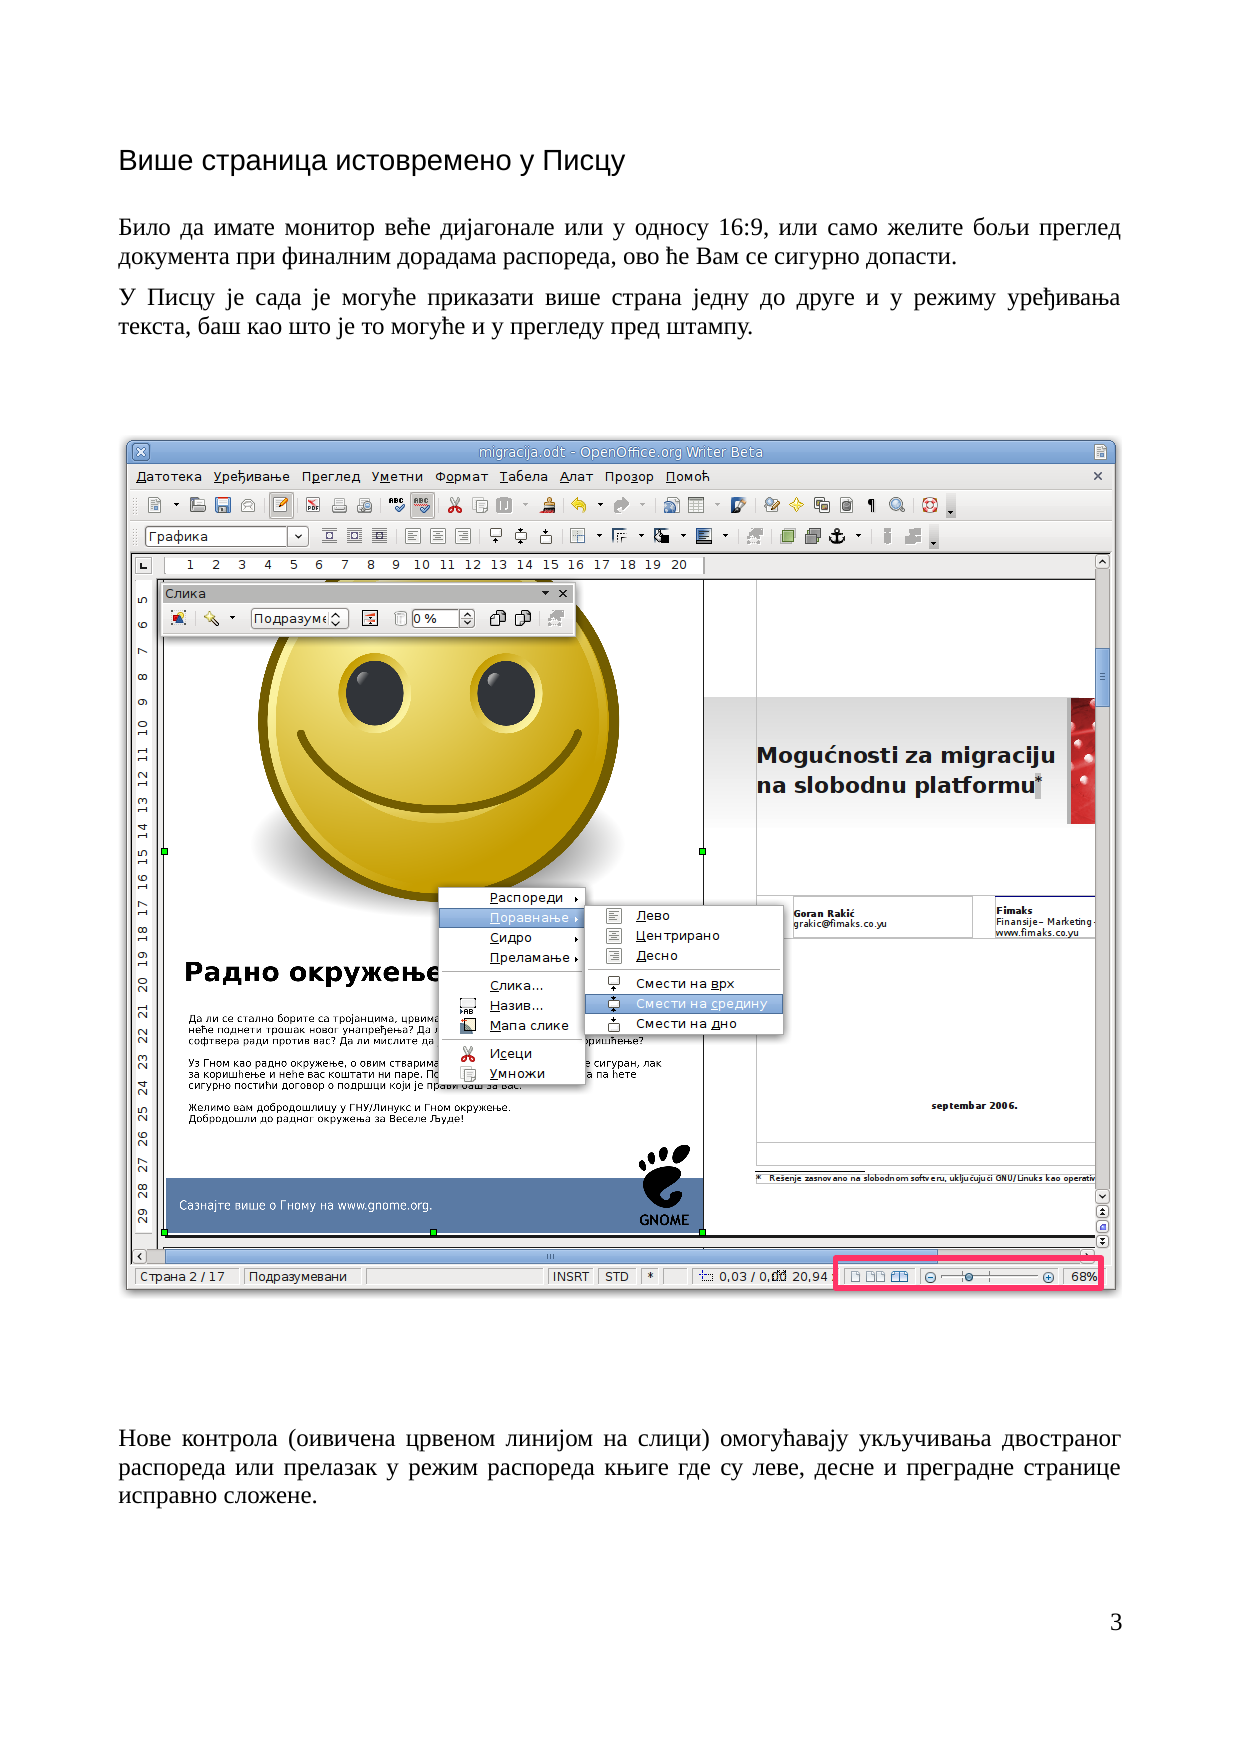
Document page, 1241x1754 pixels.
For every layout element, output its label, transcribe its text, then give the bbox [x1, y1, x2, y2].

picture [118, 435, 1123, 1299]
subtitle Више страница истовремено у Писцу [118, 143, 1122, 176]
text Нове контрола (оивичена црвеном линијом на слици) омогућавају укључивања двостраног распореда или прелазак у режим распореда књиге где су леве, десне и преградне странице исправно сложене. [118, 1423, 1122, 1509]
text Било да имате монитор веће дијагонале или у односу 16:9, или само желите бољи преглед документа при финалним дорадама распореда, ово ће Вам се сигурно допасти. [118, 212, 1122, 270]
text У Писцу је сада је могуће приказати више страна једну до друге и у режиму уређивања текста, баш као што је то могуће и у прегледу пред штампу. [118, 282, 1122, 340]
